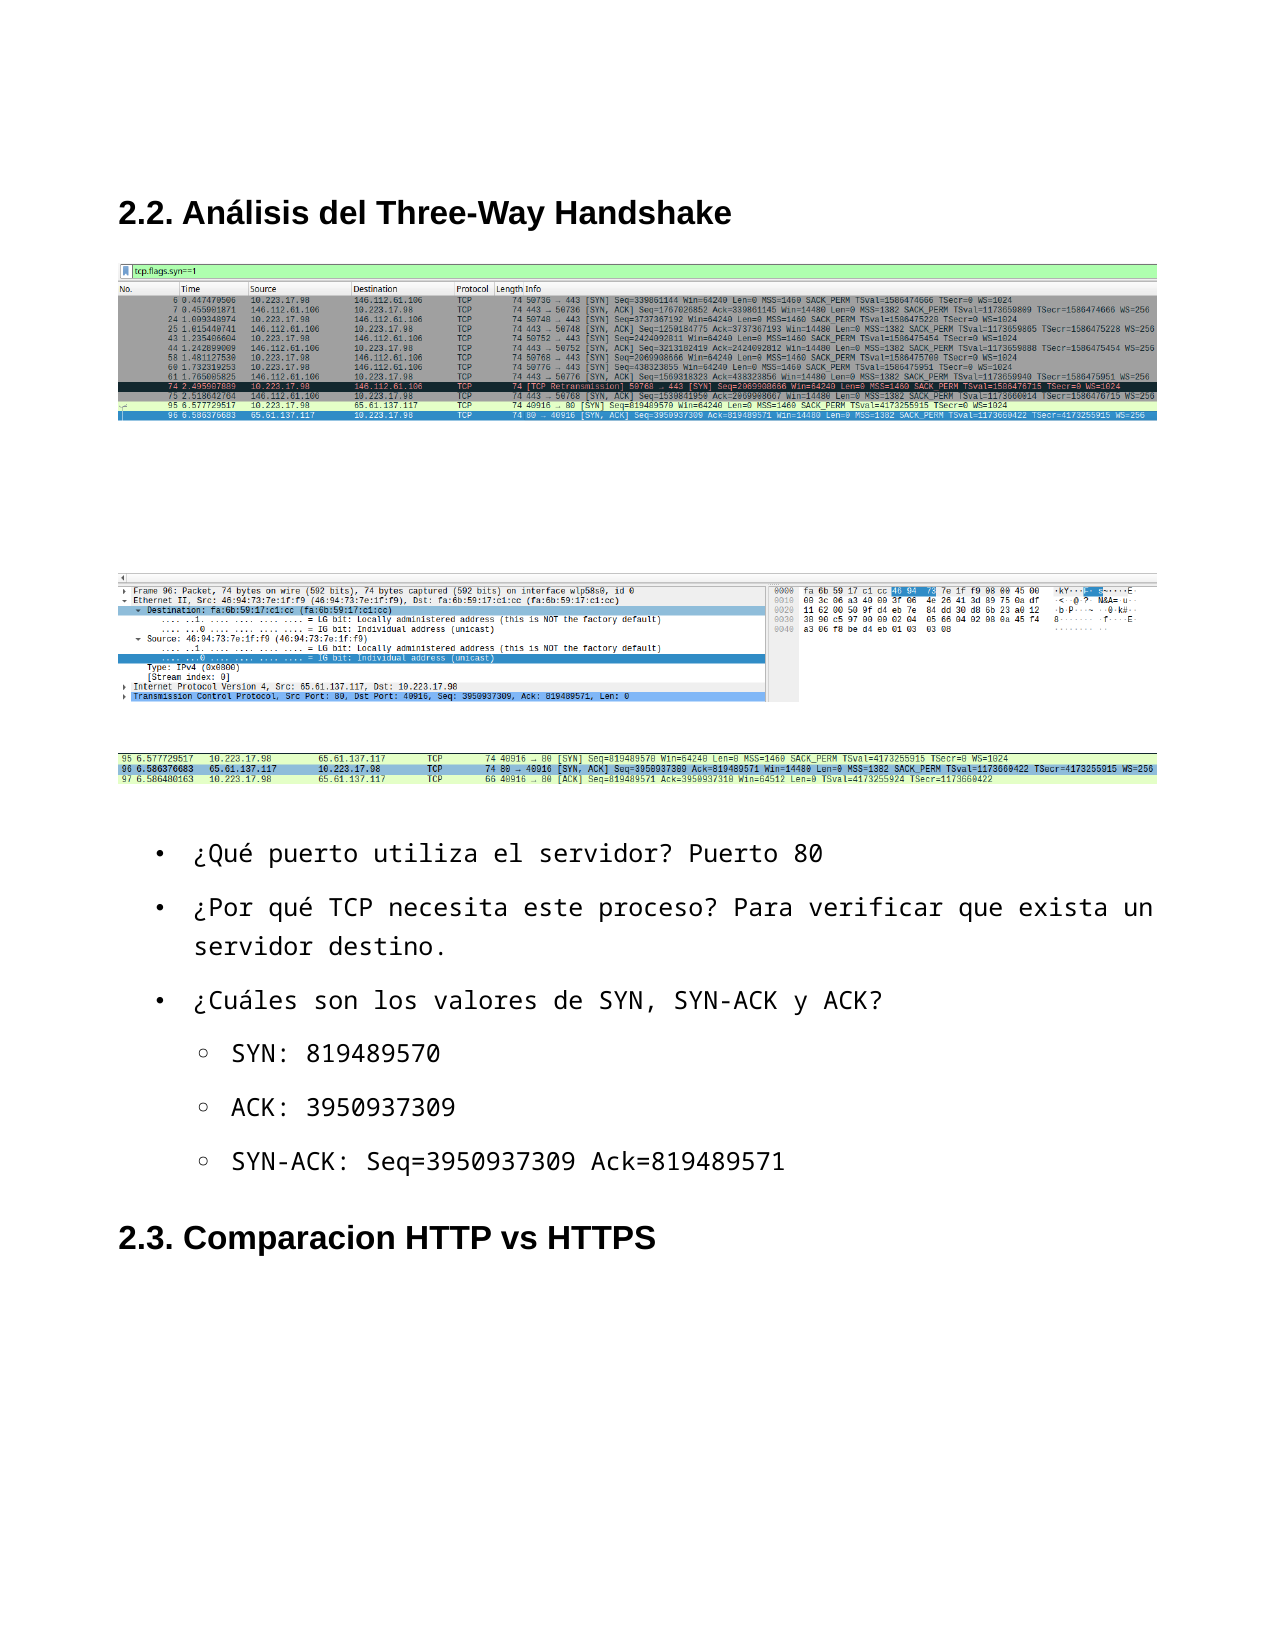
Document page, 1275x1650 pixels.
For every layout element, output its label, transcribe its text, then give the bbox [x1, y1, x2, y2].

list SYN: 819489570 [193, 1036, 1157, 1070]
subtitle 2.3. Comparacion HTTP vs HTTPS [118, 1218, 1157, 1257]
list ¿Por qué TCP necesita este proceso? Para verificar que exista un servidor destino. [156, 889, 1157, 963]
list ACK: 3950937309 [193, 1090, 1157, 1124]
picture [118, 753, 1157, 784]
list ¿Cuáles son los valores de SYN, SYN-ACK y ACK? [156, 982, 1157, 1016]
list ¿Qué puerto utiliza el servidor? Puerto 80 [156, 836, 1157, 870]
subtitle 2.2. Análisis del Three-Way Handshake [118, 193, 1157, 231]
picture [118, 263, 1157, 702]
list SYN-ACK: Seq=3950937309 Ack=819489571 [193, 1144, 1157, 1178]
